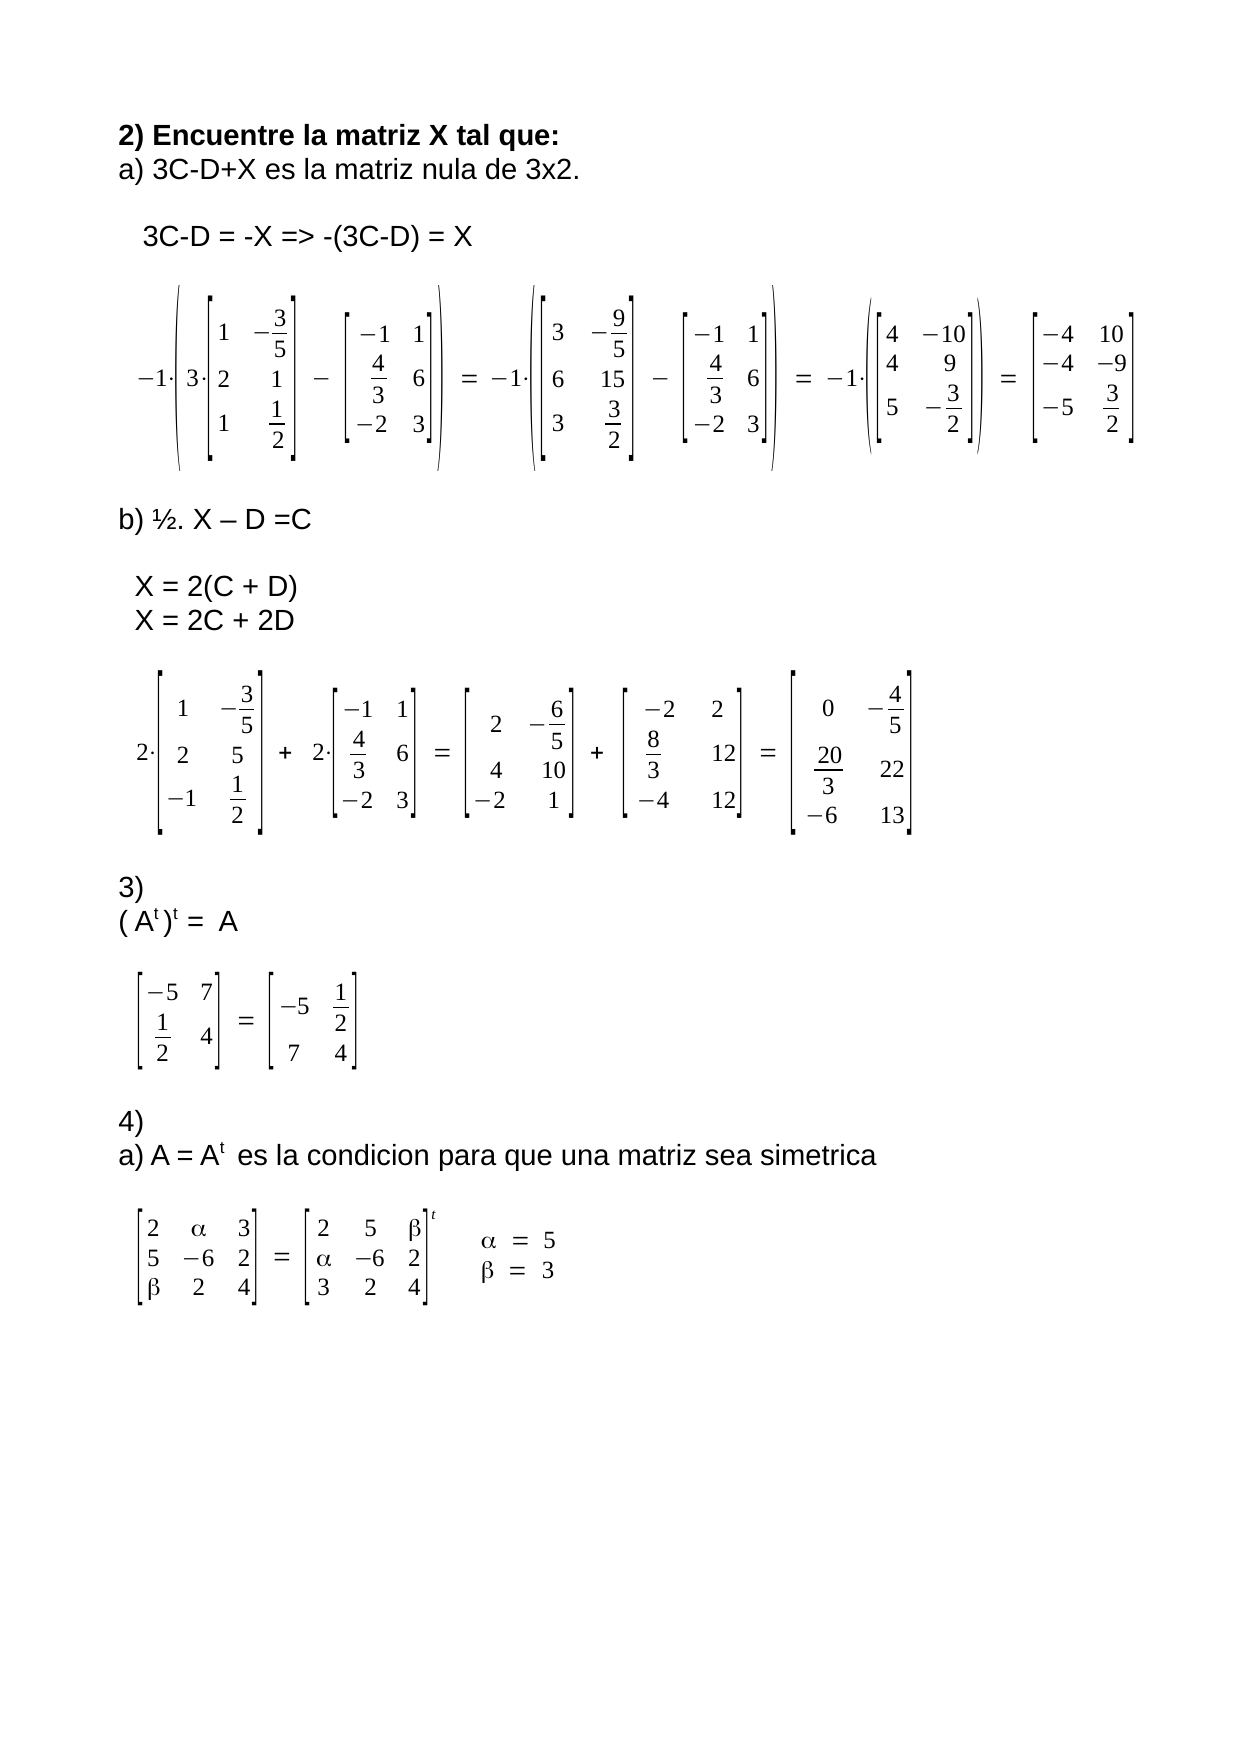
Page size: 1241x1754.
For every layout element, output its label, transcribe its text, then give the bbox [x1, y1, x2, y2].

text a) A = At es la condicion para que una matriz sea simetrica [118, 1138, 1122, 1171]
text 3) [118, 870, 1122, 904]
text 3C-D = -X => -(3C-D) = X [118, 219, 1122, 252]
text a) 3C-D+X es la matriz nula de 3x2. [118, 152, 1122, 185]
text b) ½. X – D =C [118, 286, 1122, 536]
text X = 2(C + D) [118, 569, 1122, 603]
text ( At )t = A [118, 904, 1122, 937]
text X = 2C + 2D [118, 603, 1122, 636]
text 4) [118, 1104, 1122, 1138]
text 2) Encuentre la matriz X tal que: [118, 118, 1122, 152]
